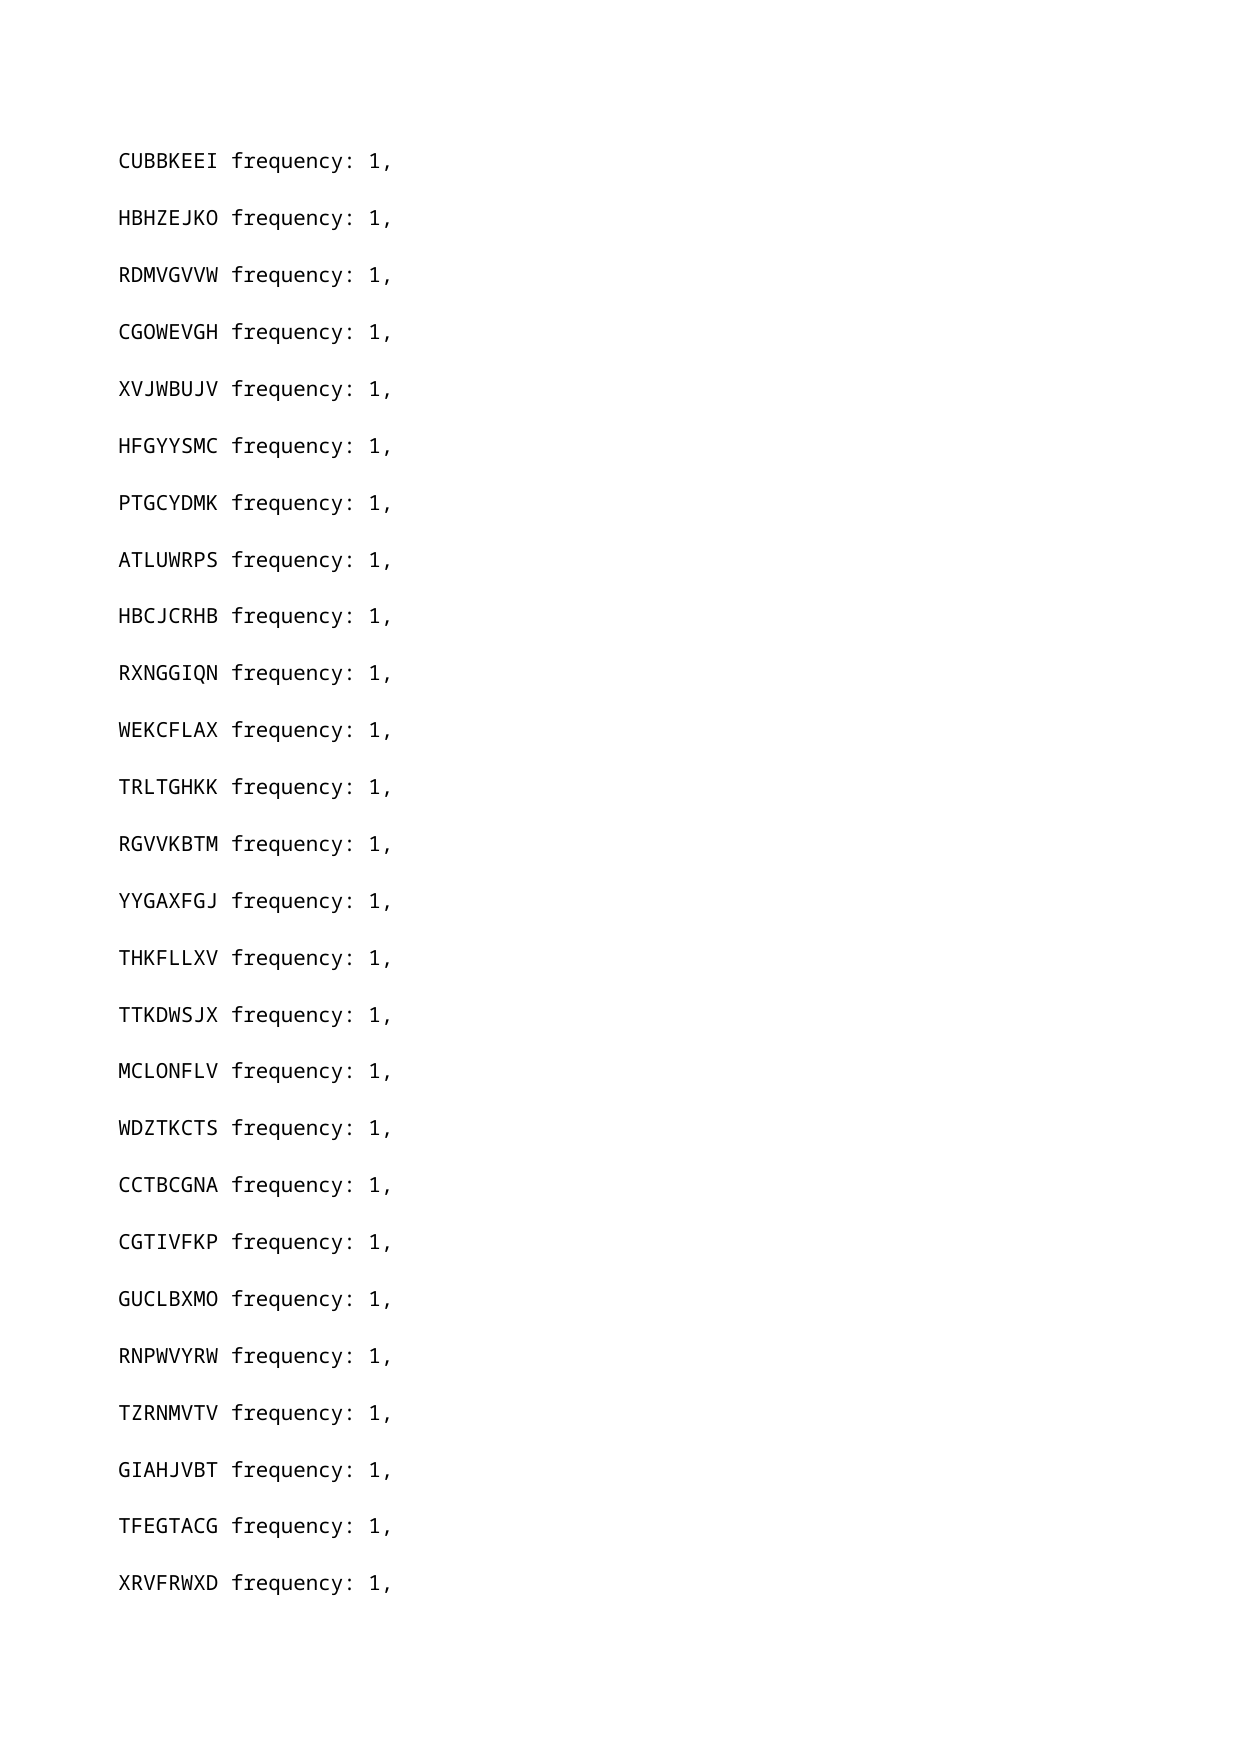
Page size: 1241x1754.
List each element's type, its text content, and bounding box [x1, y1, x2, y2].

text HFGYYSMC frequency: 1, [118, 431, 1122, 459]
text ATLUWRPS frequency: 1, [118, 545, 1122, 573]
text GIAHJVBT frequency: 1, [118, 1455, 1122, 1483]
text CGOWEVGH frequency: 1, [118, 317, 1122, 346]
text HBHZEJKO frequency: 1, [118, 203, 1122, 232]
text HBCJCRHB frequency: 1, [118, 602, 1122, 630]
text CUBBKEEI frequency: 1, [118, 147, 1122, 175]
text WDZTKCTS frequency: 1, [118, 1113, 1122, 1142]
text WEKCFLAX frequency: 1, [118, 715, 1122, 744]
text GUCLBXMO frequency: 1, [118, 1284, 1122, 1312]
text THKFLLXV frequency: 1, [118, 943, 1122, 971]
text YYGAXFGJ frequency: 1, [118, 886, 1122, 914]
text XVJWBUJV frequency: 1, [118, 374, 1122, 402]
text XRVFRWXD frequency: 1, [118, 1568, 1122, 1597]
text TTKDWSJX frequency: 1, [118, 1000, 1122, 1028]
text RXNGGIQN frequency: 1, [118, 658, 1122, 687]
text MCLONFLV frequency: 1, [118, 1057, 1122, 1085]
text TZRNMVTV frequency: 1, [118, 1398, 1122, 1426]
text PTGCYDMK frequency: 1, [118, 488, 1122, 516]
text CCTBCGNA frequency: 1, [118, 1170, 1122, 1199]
text CGTIVFKP frequency: 1, [118, 1227, 1122, 1256]
text RNPWVYRW frequency: 1, [118, 1341, 1122, 1369]
text TRLTGHKK frequency: 1, [118, 772, 1122, 801]
text TFEGTACG frequency: 1, [118, 1512, 1122, 1540]
text RGVVKBTM frequency: 1, [118, 829, 1122, 857]
text RDMVGVVW frequency: 1, [118, 260, 1122, 289]
